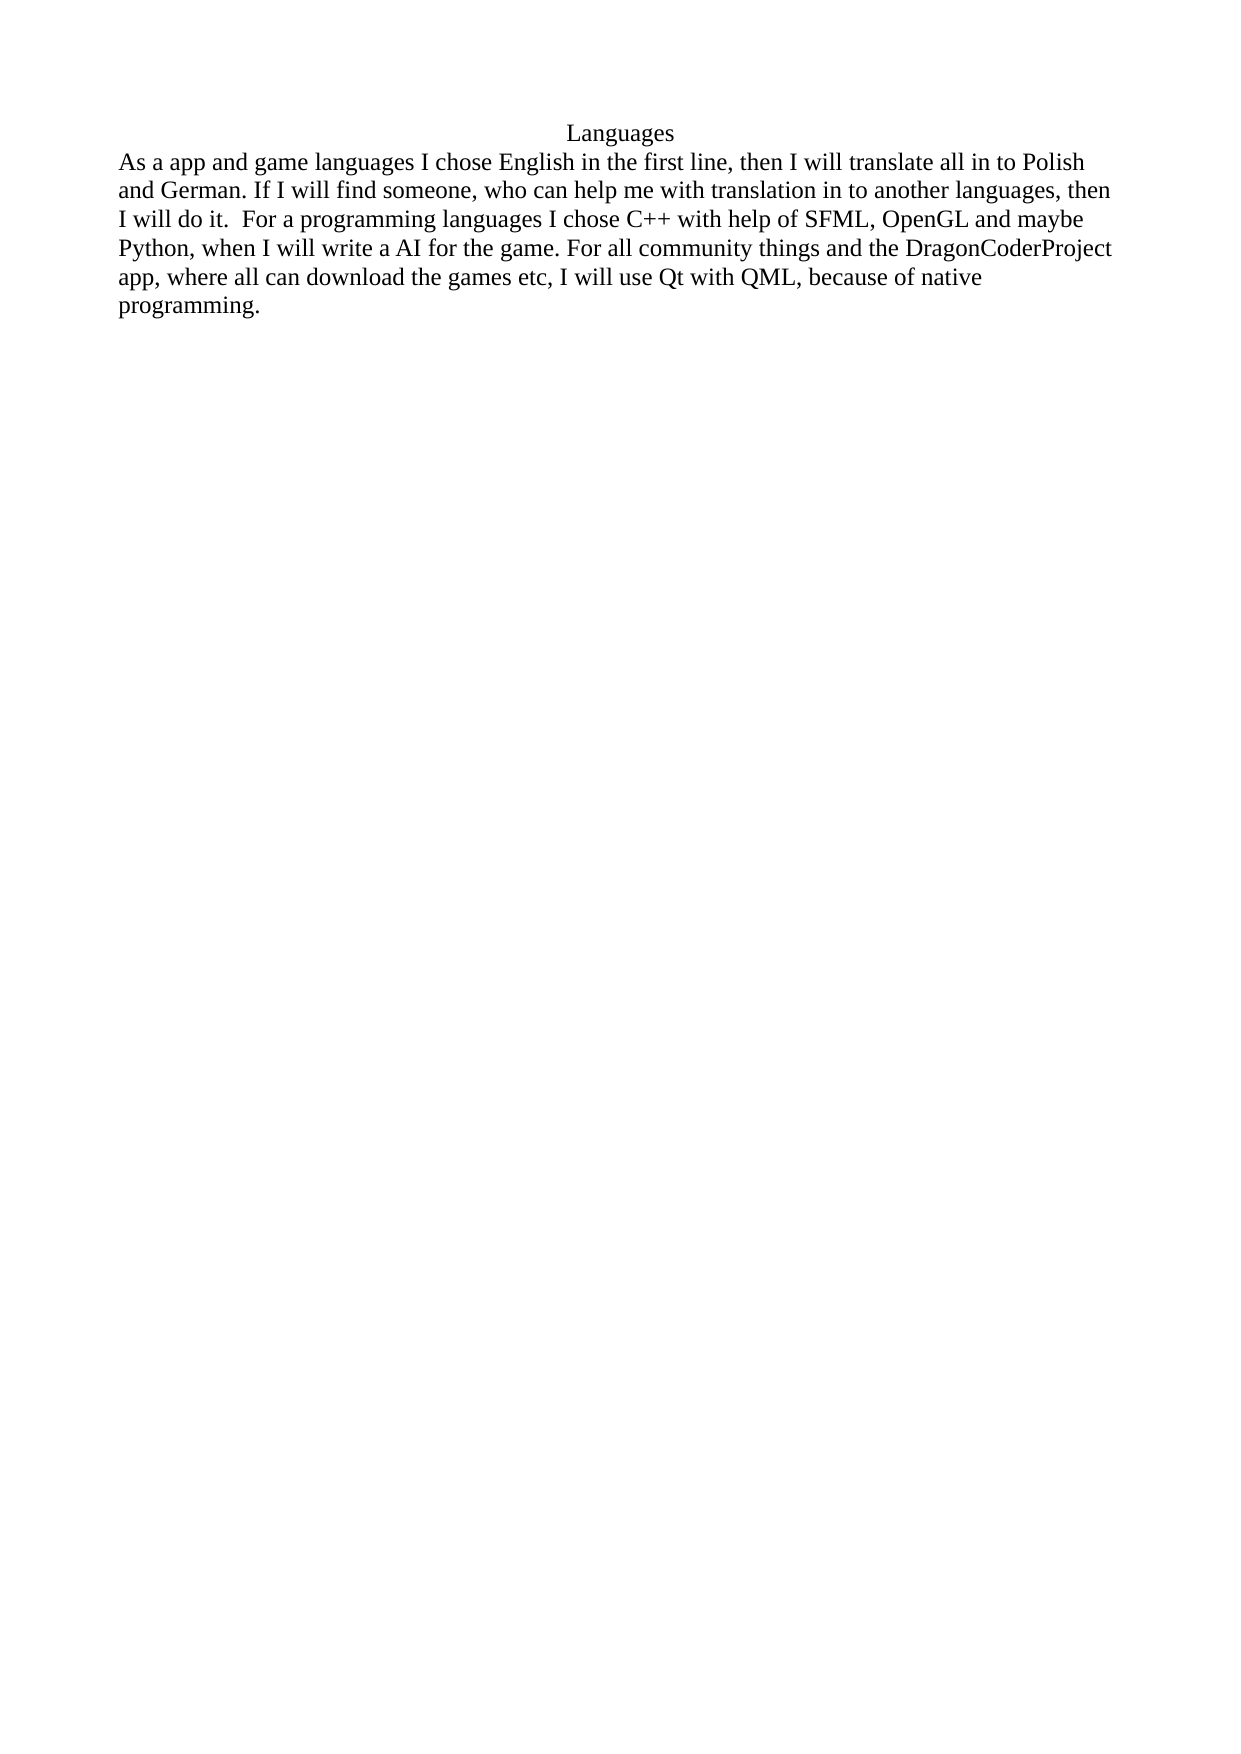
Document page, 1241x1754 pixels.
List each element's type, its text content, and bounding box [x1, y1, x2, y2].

text Languages [118, 118, 1122, 147]
text As a app and game languages I chose English in the first line, then I will translate all in to Polish and German. If I will find someone, who can help me with translation in to another languages, then I will do it. For a programming languages I chose C++ with help of SFML, OpenGL and maybe Python, when I will write a AI for the game. For all community things and the DragonCoderProject app, where all can download the games etc, I will use Qt with QML, because of native programming. [118, 147, 1122, 319]
